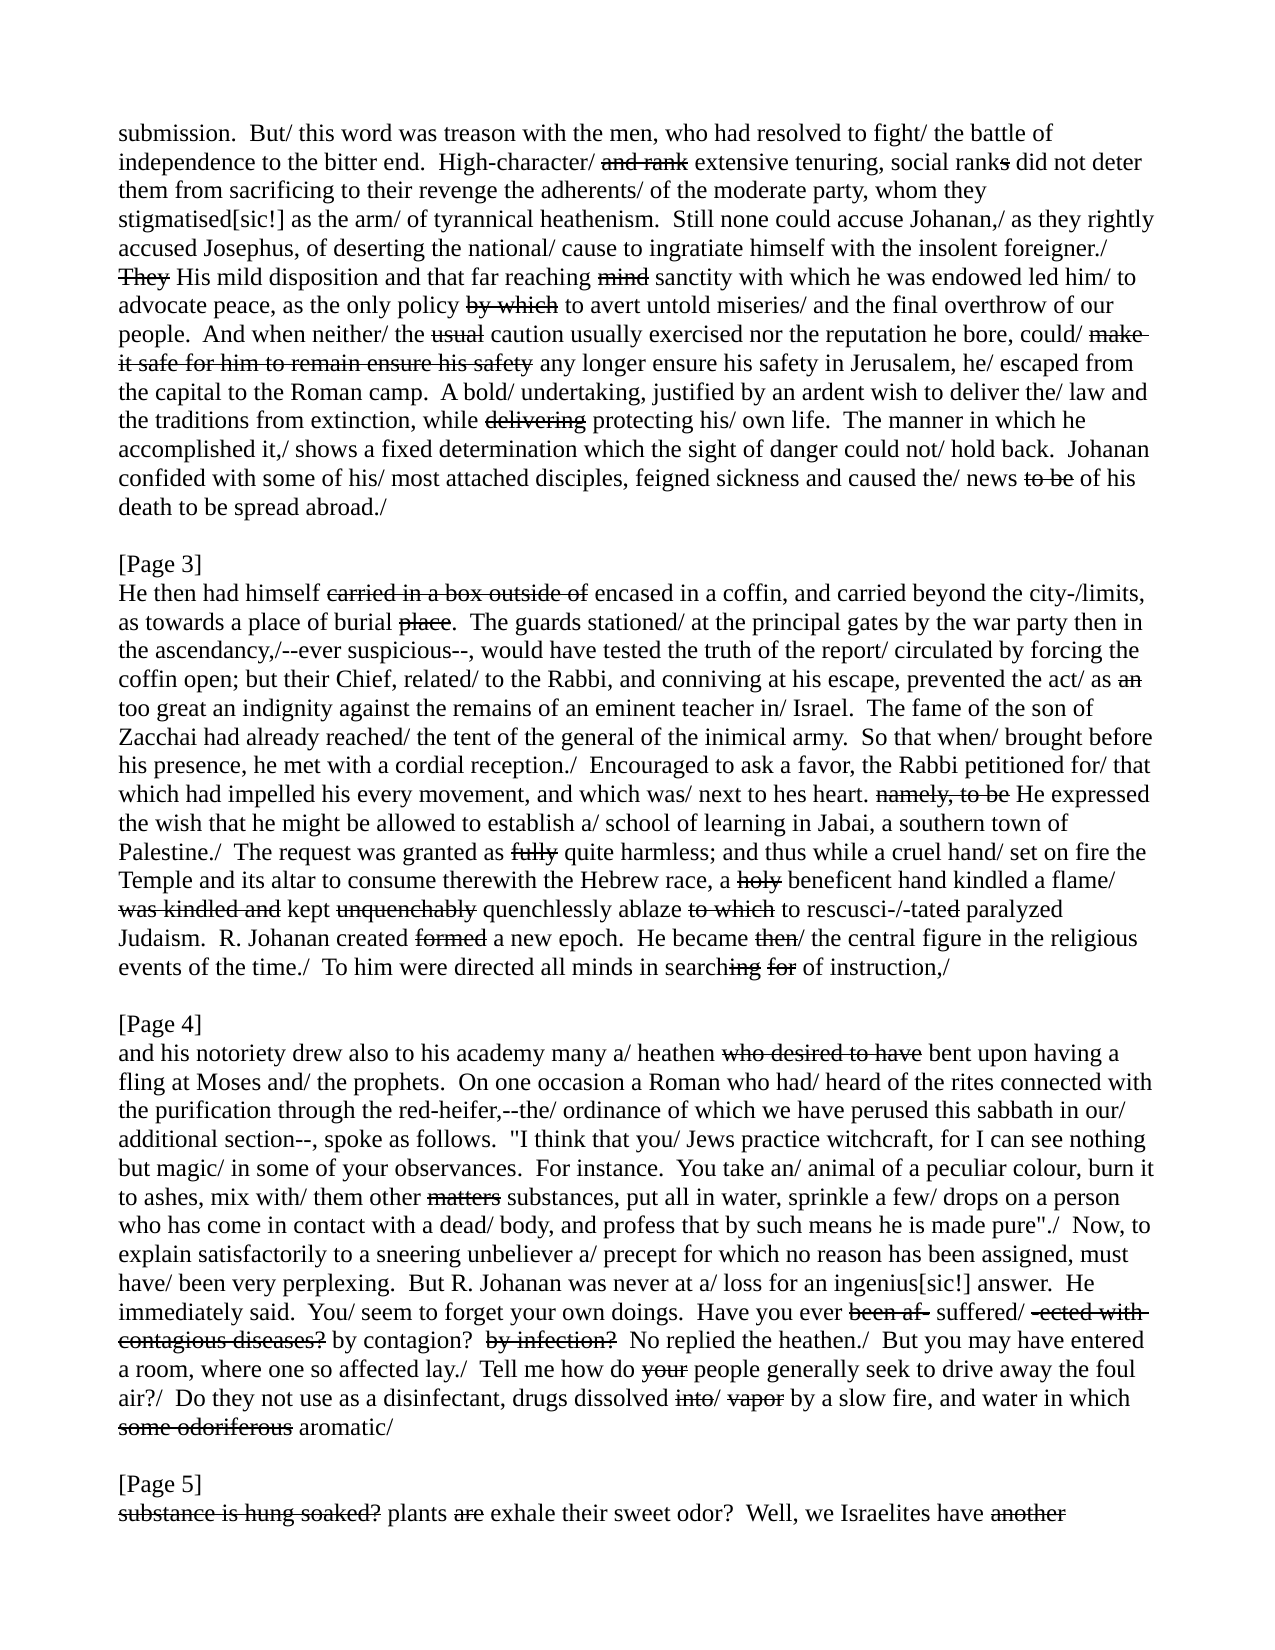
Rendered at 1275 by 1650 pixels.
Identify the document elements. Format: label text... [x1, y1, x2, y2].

text substance is hung soaked? plants are exhale their sweet odor? Well, we Israelites have another [118, 1498, 1157, 1527]
text He then had himself carried in a box outside of encased in a coffin, and carried beyond the city-/limits, as towards a place of burial place. The guards stationed/ at the principal gates by the war party then in the ascendancy,/--ever suspicious--, would have tested the truth of the report/ circulated by forcing the coffin open; but their Chief, related/ to the Rabbi, and conniving at his escape, prevented the act/ as an too great an indignity against the remains of an eminent teacher in/ Israel. The fame of the son of Zacchai had already reached/ the tent of the general of the inimical army. So that when/ brought before his presence, he met with a cordial reception./ Encouraged to ask a favor, the Rabbi petitioned for/ that which had impelled his every movement, and which was/ next to hes heart. namely, to be He expressed the wish that he might be allowed to establish a/ school of learning in Jabai, a southern town of Palestine./ The request was granted as fully quite harmless; and thus while a cruel hand/ set on fire the Temple and its altar to consume therewith the Hebrew race, a holy beneficent hand kindled a flame/ was kindled and kept unquenchably quenchlessly ablaze to which to rescusci-/-tated paralyzed Judaism. R. Johanan created formed a new epoch. He became then/ the central figure in the religious events of the time./ To him were directed all minds in searching for of instruction,/ [118, 578, 1157, 981]
text and his notoriety drew also to his academy many a/ heathen who desired to have bent upon having a fling at Moses and/ the prophets. On one occasion a Roman who had/ heard of the rites connected with the purification through the red-heifer,--the/ ordinance of which we have perused this sabbath in our/ additional section--, spoke as follows. "I think that you/ Jews practice witchcraft, for I can see nothing but magic/ in some of your observances. For instance. You take an/ animal of a peculiar colour, burn it to ashes, mix with/ them other matters substances, put all in water, sprinkle a few/ drops on a person who has come in contact with a dead/ body, and profess that by such means he is made pure"./ Now, to explain satisfactorily to a sneering unbeliever a/ precept for which no reason has been assigned, must have/ been very perplexing. But R. Johanan was never at a/ loss for an ingenius[sic!] answer. He immediately said. You/ seem to forget your own doings. Have you ever been af- suffered/ -ected with contagious diseases? by contagion? by infection? No replied the heathen./ But you may have entered a room, where one so affected lay./ Tell me how do your people generally seek to drive away the foul air?/ Do they not use as a disinfectant, drugs dissolved into/ vapor by a slow fire, and water in which some odoriferous aromatic/ [118, 1038, 1157, 1441]
text [Page 3] [118, 549, 1157, 578]
text submission. But/ this word was treason with the men, who had resolved to fight/ the battle of independence to the bitter end. High-character/ and rank extensive tenuring, social ranks did not deter them from sacrificing to their revenge the adherents/ of the moderate party, whom they stigmatised[sic!] as the arm/ of tyrannical heathenism. Still none could accuse Johanan,/ as they rightly accused Josephus, of deserting the national/ cause to ingratiate himself with the insolent foreigner./ They His mild disposition and that far reaching mind sanctity with which he was endowed led him/ to advocate peace, as the only policy by which to avert untold miseries/ and the final overthrow of our people. And when neither/ the usual caution usually exercised nor the reputation he bore, could/ make it safe for him to remain ensure his safety any longer ensure his safety in Jerusalem, he/ escaped from the capital to the Roman camp. A bold/ undertaking, justified by an ardent wish to deliver the/ law and the traditions from extinction, while delivering protecting his/ own life. The manner in which he accomplished it,/ shows a fixed determination which the sight of danger could not/ hold back. Johanan confided with some of his/ most attached disciples, feigned sickness and caused the/ news to be of his death to be spread abroad./ [118, 118, 1157, 521]
text [Page 5] [118, 1469, 1157, 1498]
text [Page 4] [118, 1009, 1157, 1038]
